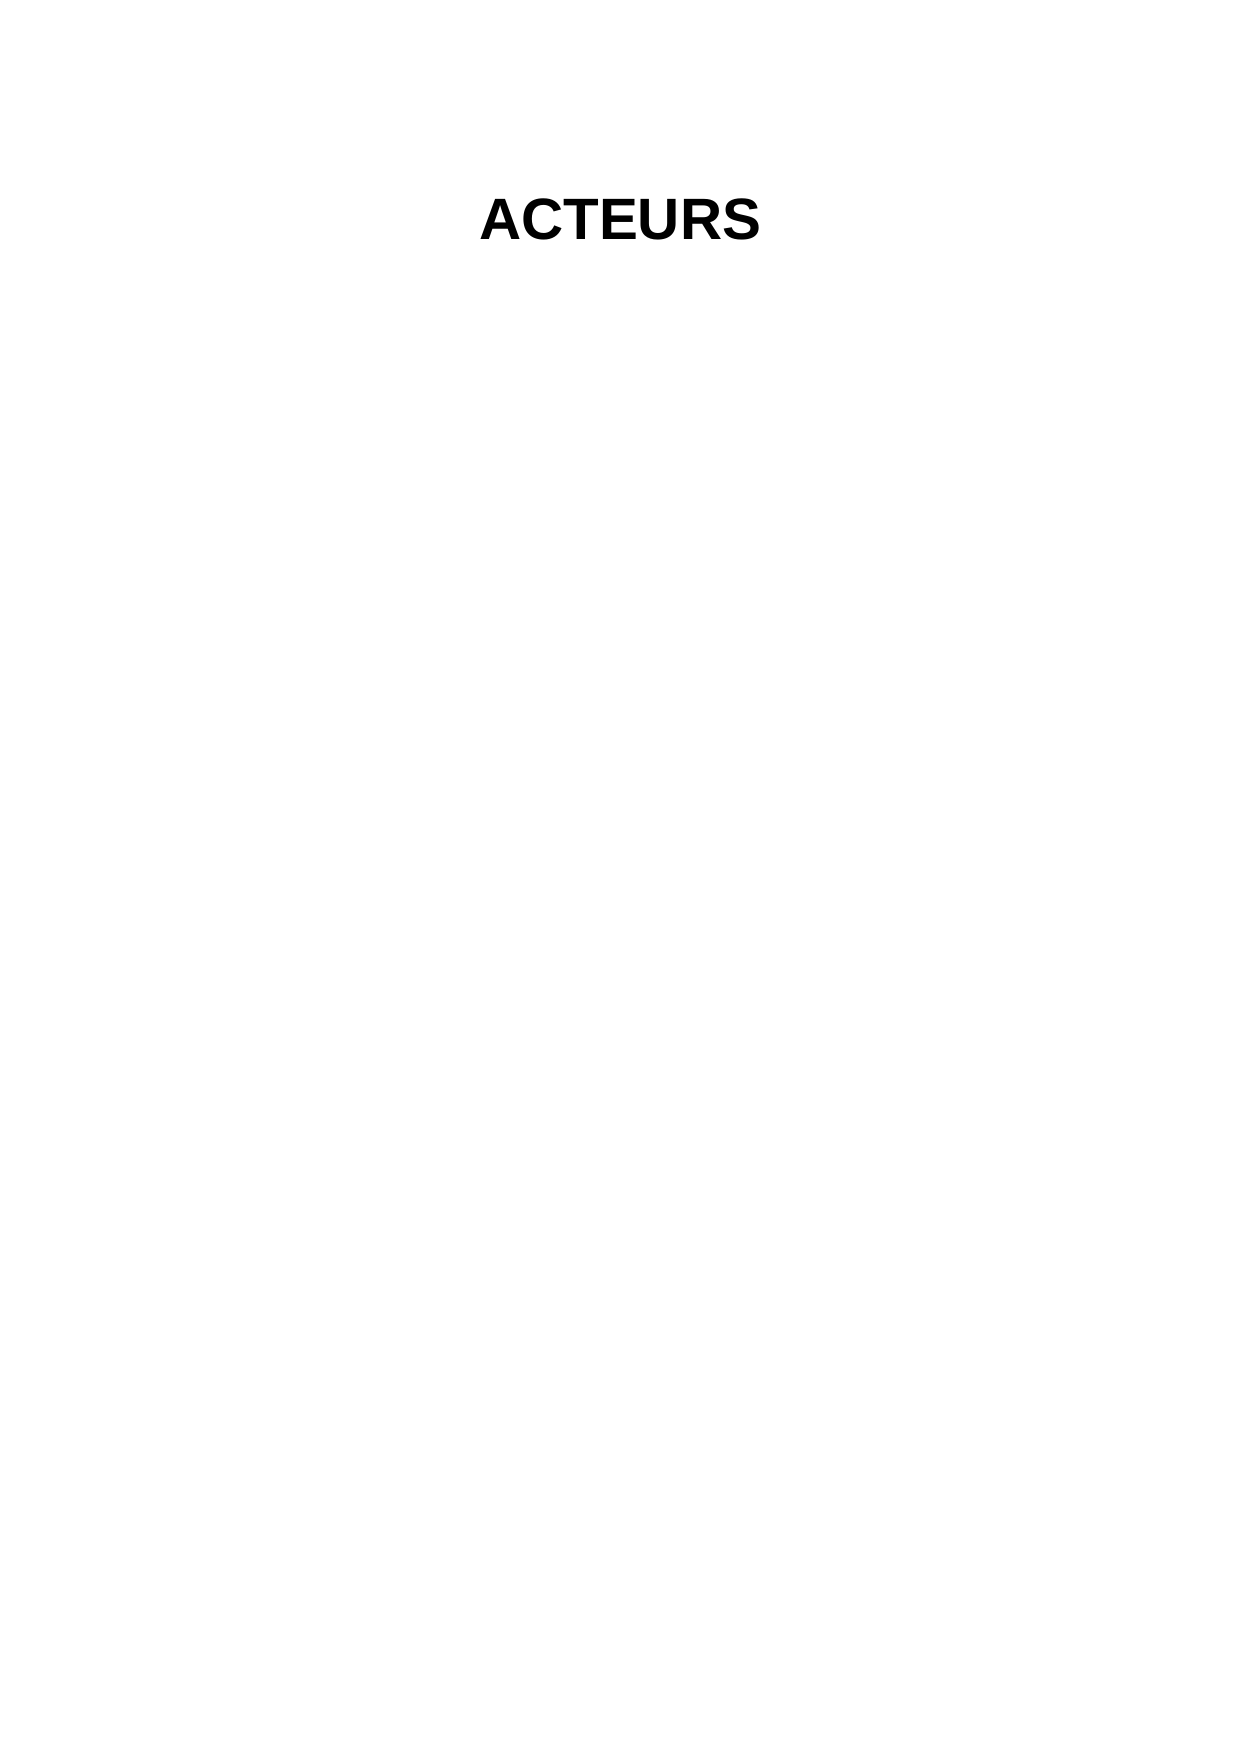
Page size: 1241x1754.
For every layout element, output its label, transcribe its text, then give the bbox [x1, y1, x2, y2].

title ACTEURS [118, 184, 1122, 251]
